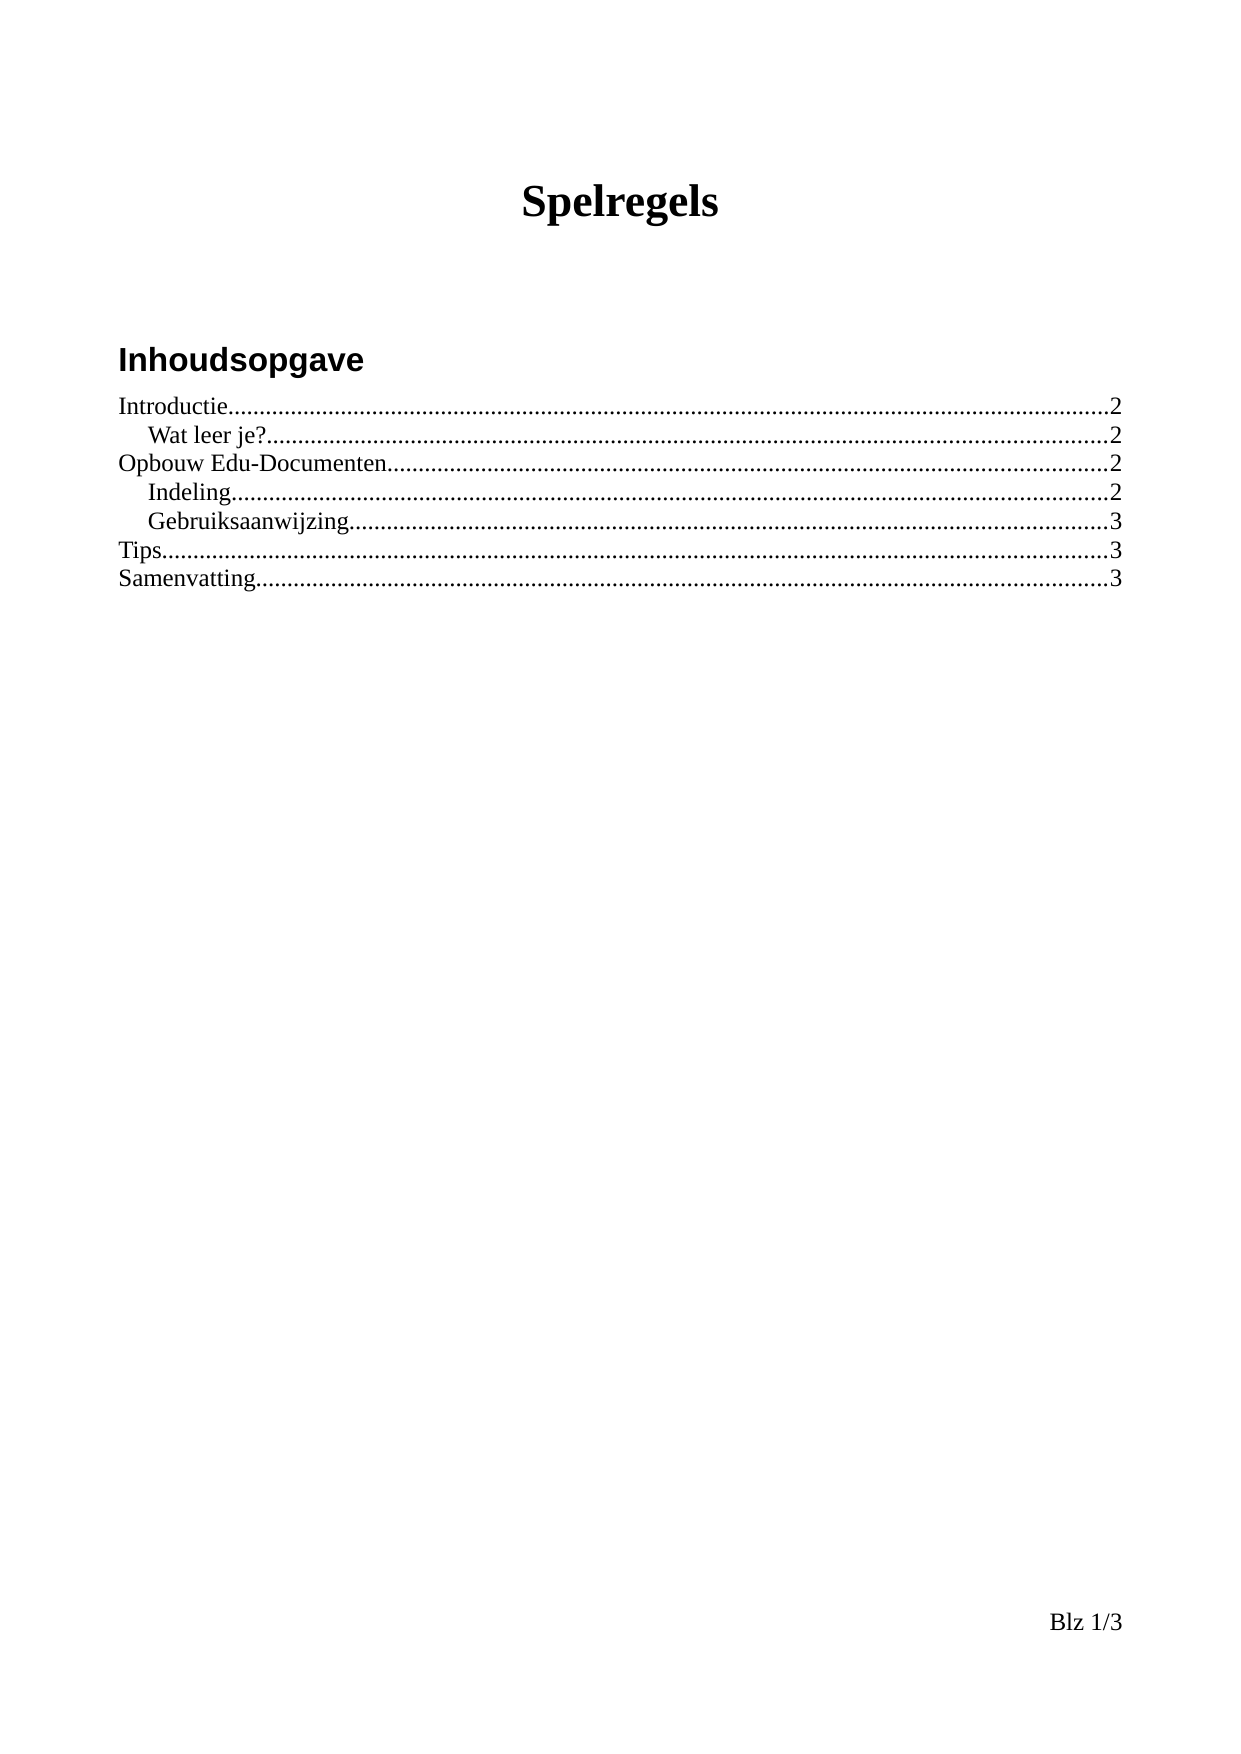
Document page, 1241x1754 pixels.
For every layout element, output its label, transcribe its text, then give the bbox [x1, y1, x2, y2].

text Tips 3 [118, 535, 1122, 563]
text Gebruiksaanwijzing 3 [148, 506, 1122, 535]
subtitle Inhoudsopgave [118, 340, 1122, 378]
text Spelregels [118, 174, 1122, 226]
text Samenvatting 3 [118, 563, 1122, 592]
text Introductie 2 [118, 391, 1122, 420]
text Indeling 2 [148, 477, 1122, 506]
text Wat leer je? 2 [148, 420, 1122, 448]
text Opbouw Edu-Documenten 2 [118, 448, 1122, 477]
